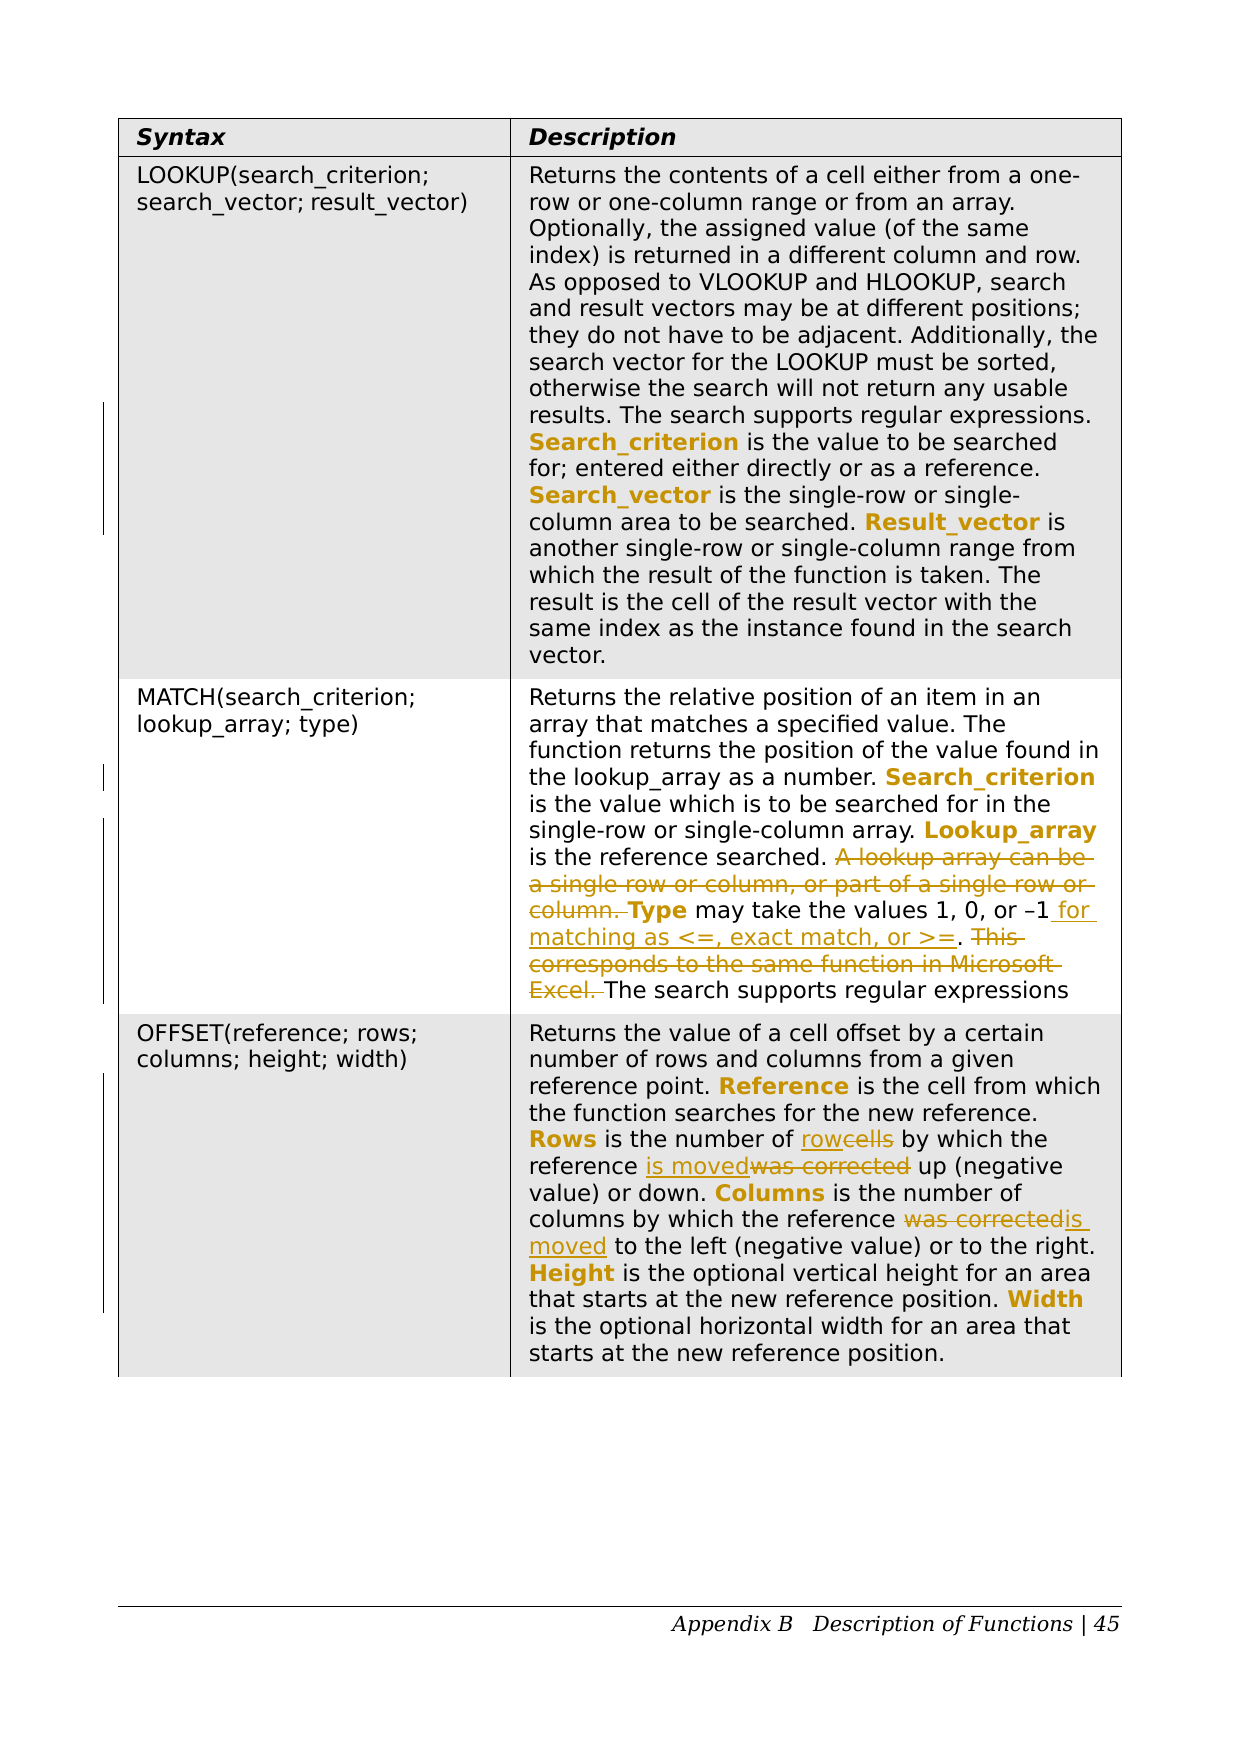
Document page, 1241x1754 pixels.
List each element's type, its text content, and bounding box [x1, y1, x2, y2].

table_header Syntax [119, 119, 510, 156]
table_header Description [511, 119, 1121, 156]
table_cell MATCH(search_criterion; lookup_array; type) [119, 679, 510, 1014]
table_cell Returns the value of a cell offset by a certain number of rows and columns from a given reference point. Reference is the cell from which the function searches for the new reference. Rows is the number of row by which the reference is moved up (negative value) or down. Columns is the number of columns by which the reference is moved to the left (negative value) or to the right. Height is the optional vertical height for an area that starts at the new reference position. Width is the optional horizontal width for an area that starts at the new reference position. [511, 1014, 1121, 1377]
table_cell Returns the contents of a cell either from a one-row or one-column range or from an array. Optionally, the assigned value (of the same index) is returned in a different column and row. As opposed to VLOOKUP and HLOOKUP, search and result vectors may be at different positions; they do not have to be adjacent. Additionally, the search vector for the LOOKUP must be sorted, otherwise the search will not return any usable results. The search supports regular expressions. Search_criterion is the value to be searched for; entered either directly or as a reference. Search_vector is the single-row or single-column area to be searched. Result_vector is another single-row or single-column range from which the result of the function is taken. The result is the cell of the result vector with the same index as the instance found in the search vector. [511, 157, 1121, 679]
table_cell LOOKUP(search_criterion; search_vector; result_vector) [119, 157, 510, 679]
table_cell Returns the relative position of an item in an array that matches a specified value. The function returns the position of the value found in the lookup_array as a number. Search_criterion is the value which is to be searched for in the single-row or single-column array. Lookup_array is the reference searched. Type may take the values 1, 0, or –1 for matching as <=, exact match, or >=. The search supports regular expressions [511, 679, 1121, 1014]
table_cell OFFSET(reference; rows; columns; height; width) [119, 1014, 510, 1377]
